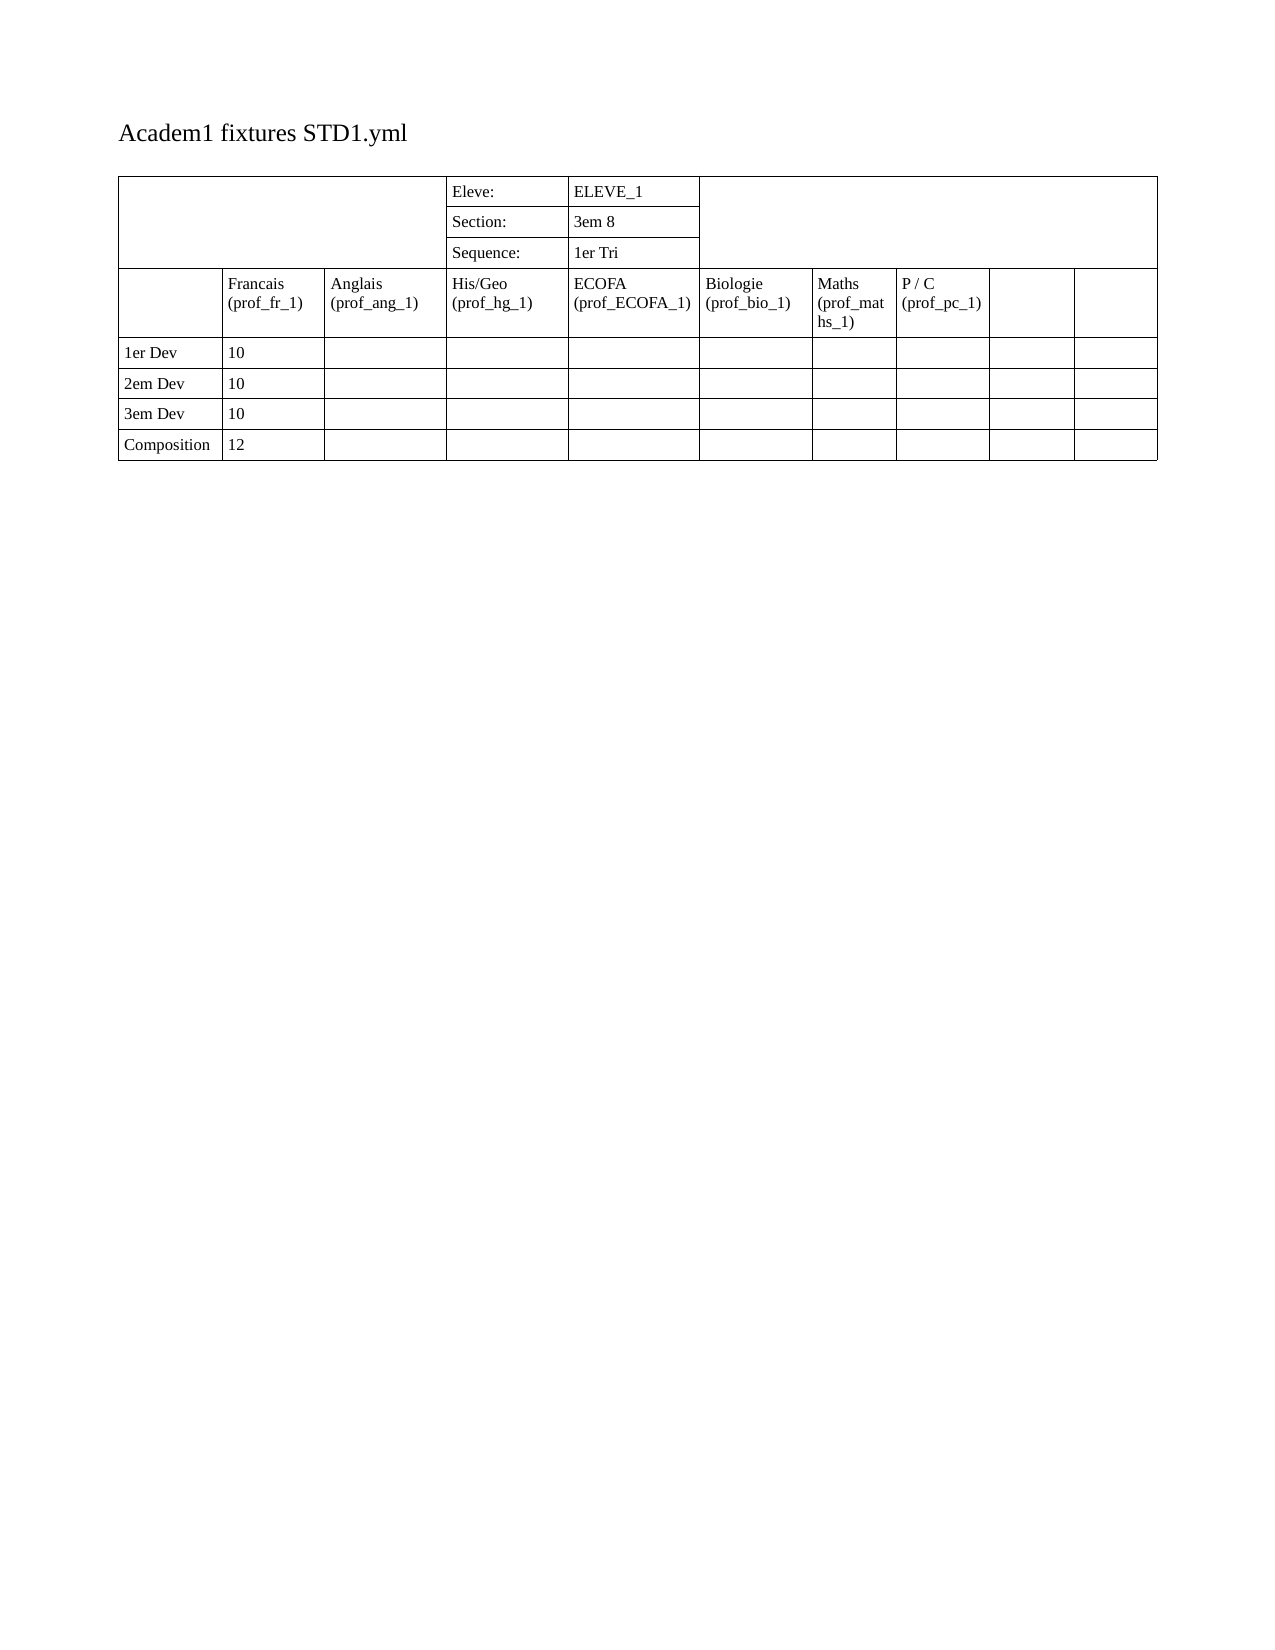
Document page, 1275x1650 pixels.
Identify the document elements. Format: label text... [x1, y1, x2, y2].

table_cell [700, 399, 812, 429]
table_cell 10 [223, 338, 324, 368]
table_cell [1075, 338, 1157, 368]
table_cell P / C (prof_pc_1) [897, 269, 989, 337]
table_cell Biologie (prof_bio_1) [700, 269, 812, 337]
table_cell [813, 430, 896, 460]
table_cell [569, 369, 699, 398]
table_cell Francais (prof_fr_1) [223, 269, 324, 337]
table_cell Section: [447, 207, 568, 237]
table_cell [447, 369, 568, 398]
text Academ1 fixtures STD1.yml [118, 118, 1157, 147]
table_header [119, 177, 446, 268]
table_cell [569, 430, 699, 460]
table_cell 3em 8 [569, 207, 699, 237]
table_cell [897, 399, 989, 429]
table_cell [700, 369, 812, 398]
table_cell [325, 369, 446, 398]
table_cell [990, 338, 1074, 368]
table_cell His/Geo (prof_hg_1) [447, 269, 568, 337]
table_cell [325, 338, 446, 368]
table_cell [569, 338, 699, 368]
table_cell [990, 430, 1074, 460]
table_cell 10 [223, 399, 324, 429]
table_cell [325, 399, 446, 429]
table_cell [897, 369, 989, 398]
table_header ELEVE_1 [569, 177, 699, 206]
table_cell 10 [223, 369, 324, 398]
table_cell [447, 430, 568, 460]
table_cell [897, 338, 989, 368]
table_cell [447, 338, 568, 368]
table_cell [990, 369, 1074, 398]
table_cell [1075, 399, 1157, 429]
table_header Eleve: [447, 177, 568, 206]
table_cell 3em Dev [119, 399, 222, 429]
table_cell [990, 269, 1074, 337]
table_cell 1er Tri [569, 238, 699, 268]
table_cell [1075, 369, 1157, 398]
table_cell 12 [223, 430, 324, 460]
table_cell [700, 430, 812, 460]
table_cell 2em Dev [119, 369, 222, 398]
table_cell [813, 338, 896, 368]
table_cell [447, 399, 568, 429]
table_cell Maths (prof_maths_1) [813, 269, 896, 337]
table_cell [325, 430, 446, 460]
table_cell [990, 399, 1074, 429]
table_cell [813, 369, 896, 398]
table_cell [700, 338, 812, 368]
table_cell [569, 399, 699, 429]
table_header [700, 177, 1157, 268]
table_cell 1er Dev [119, 338, 222, 368]
table_cell Composition [119, 430, 222, 460]
table_cell [1075, 430, 1157, 460]
table_cell [897, 430, 989, 460]
table_cell ECOFA (prof_ECOFA_1) [569, 269, 699, 337]
table_cell [119, 269, 222, 337]
table_cell [1075, 269, 1157, 337]
table_cell [813, 399, 896, 429]
table_cell Sequence: [447, 238, 568, 268]
table_cell Anglais (prof_ang_1) [325, 269, 446, 337]
